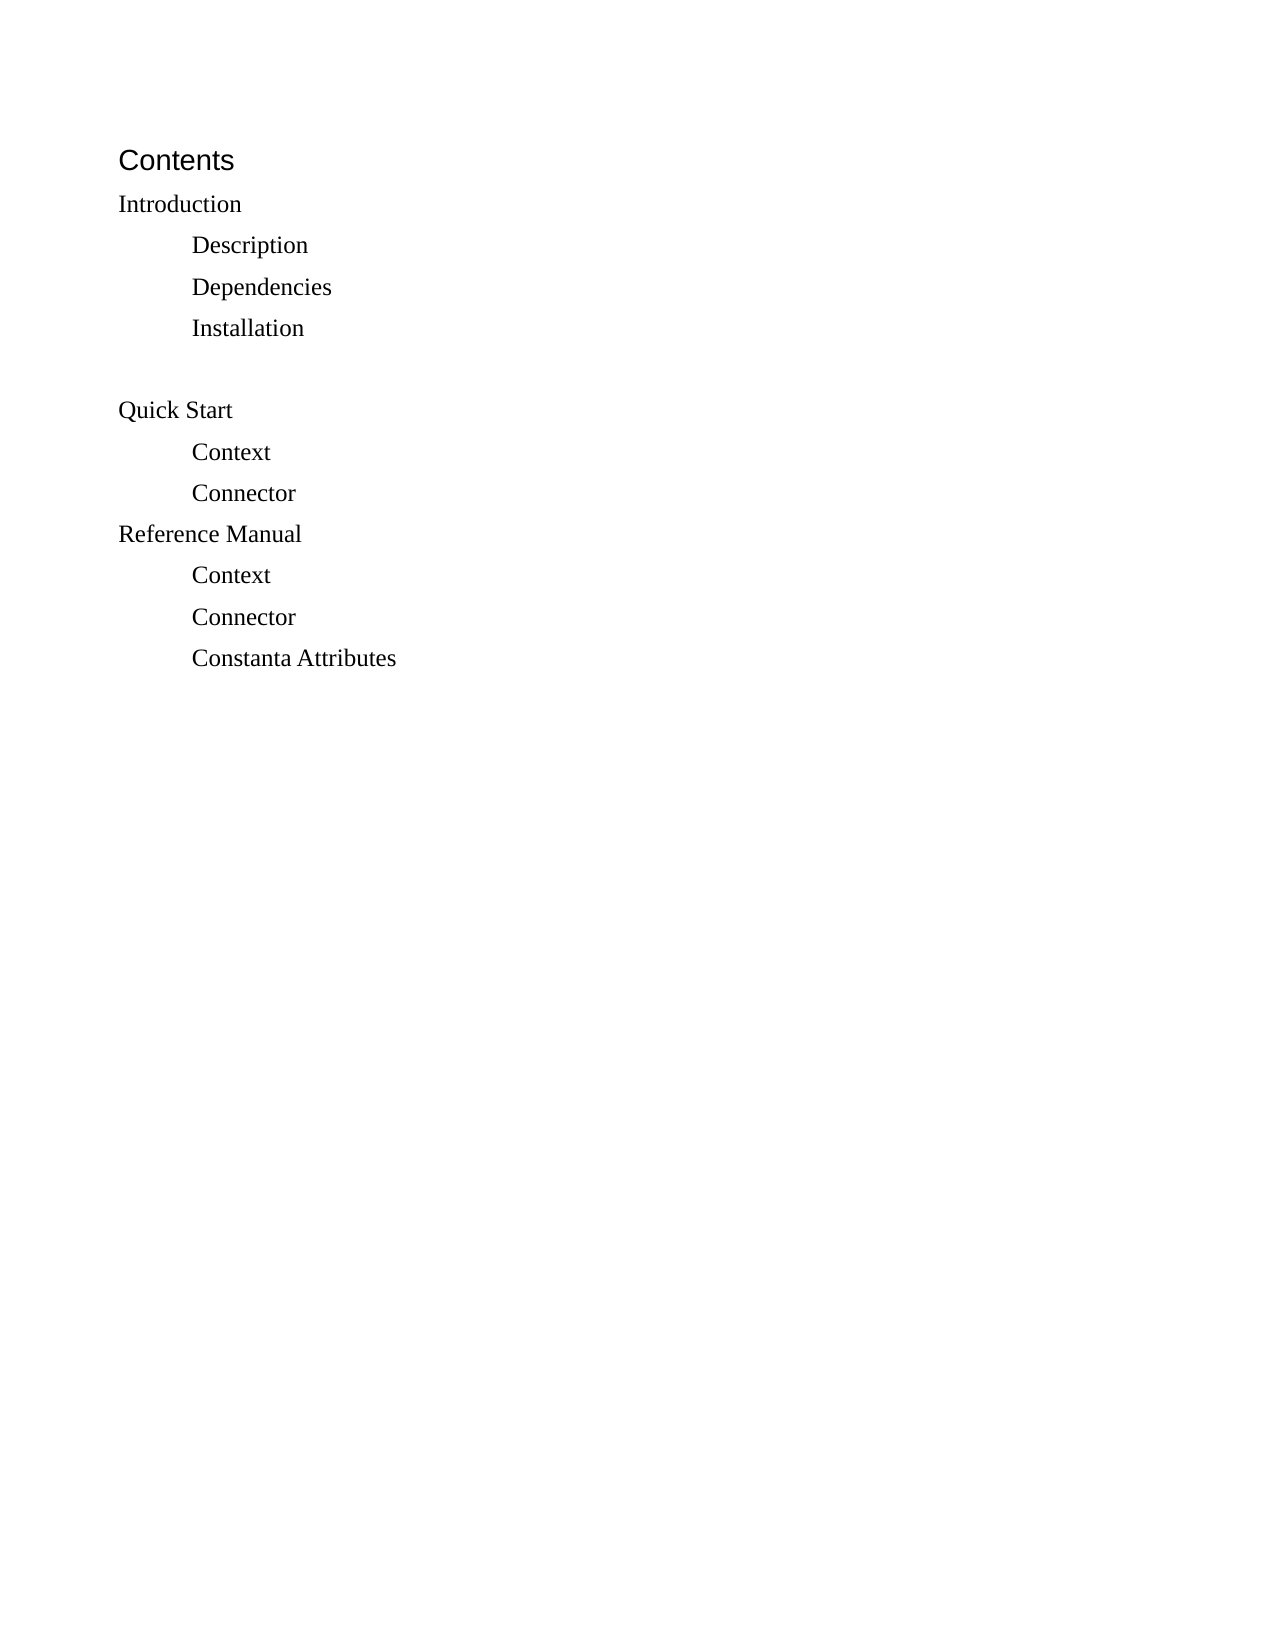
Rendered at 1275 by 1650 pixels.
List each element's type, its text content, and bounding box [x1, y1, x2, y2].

text Reference Manual [118, 519, 1157, 548]
text Context [118, 437, 1157, 465]
text Quick Start [118, 395, 1157, 424]
text Installation [118, 313, 1157, 342]
text Connector [118, 602, 1157, 630]
subtitle Contents [118, 143, 1157, 177]
text Constanta Attributes [118, 643, 1157, 672]
text Context [118, 560, 1157, 589]
text Dependencies [118, 272, 1157, 300]
text Description [118, 230, 1157, 259]
text Introduction [118, 189, 1157, 218]
text Connector [118, 478, 1157, 507]
